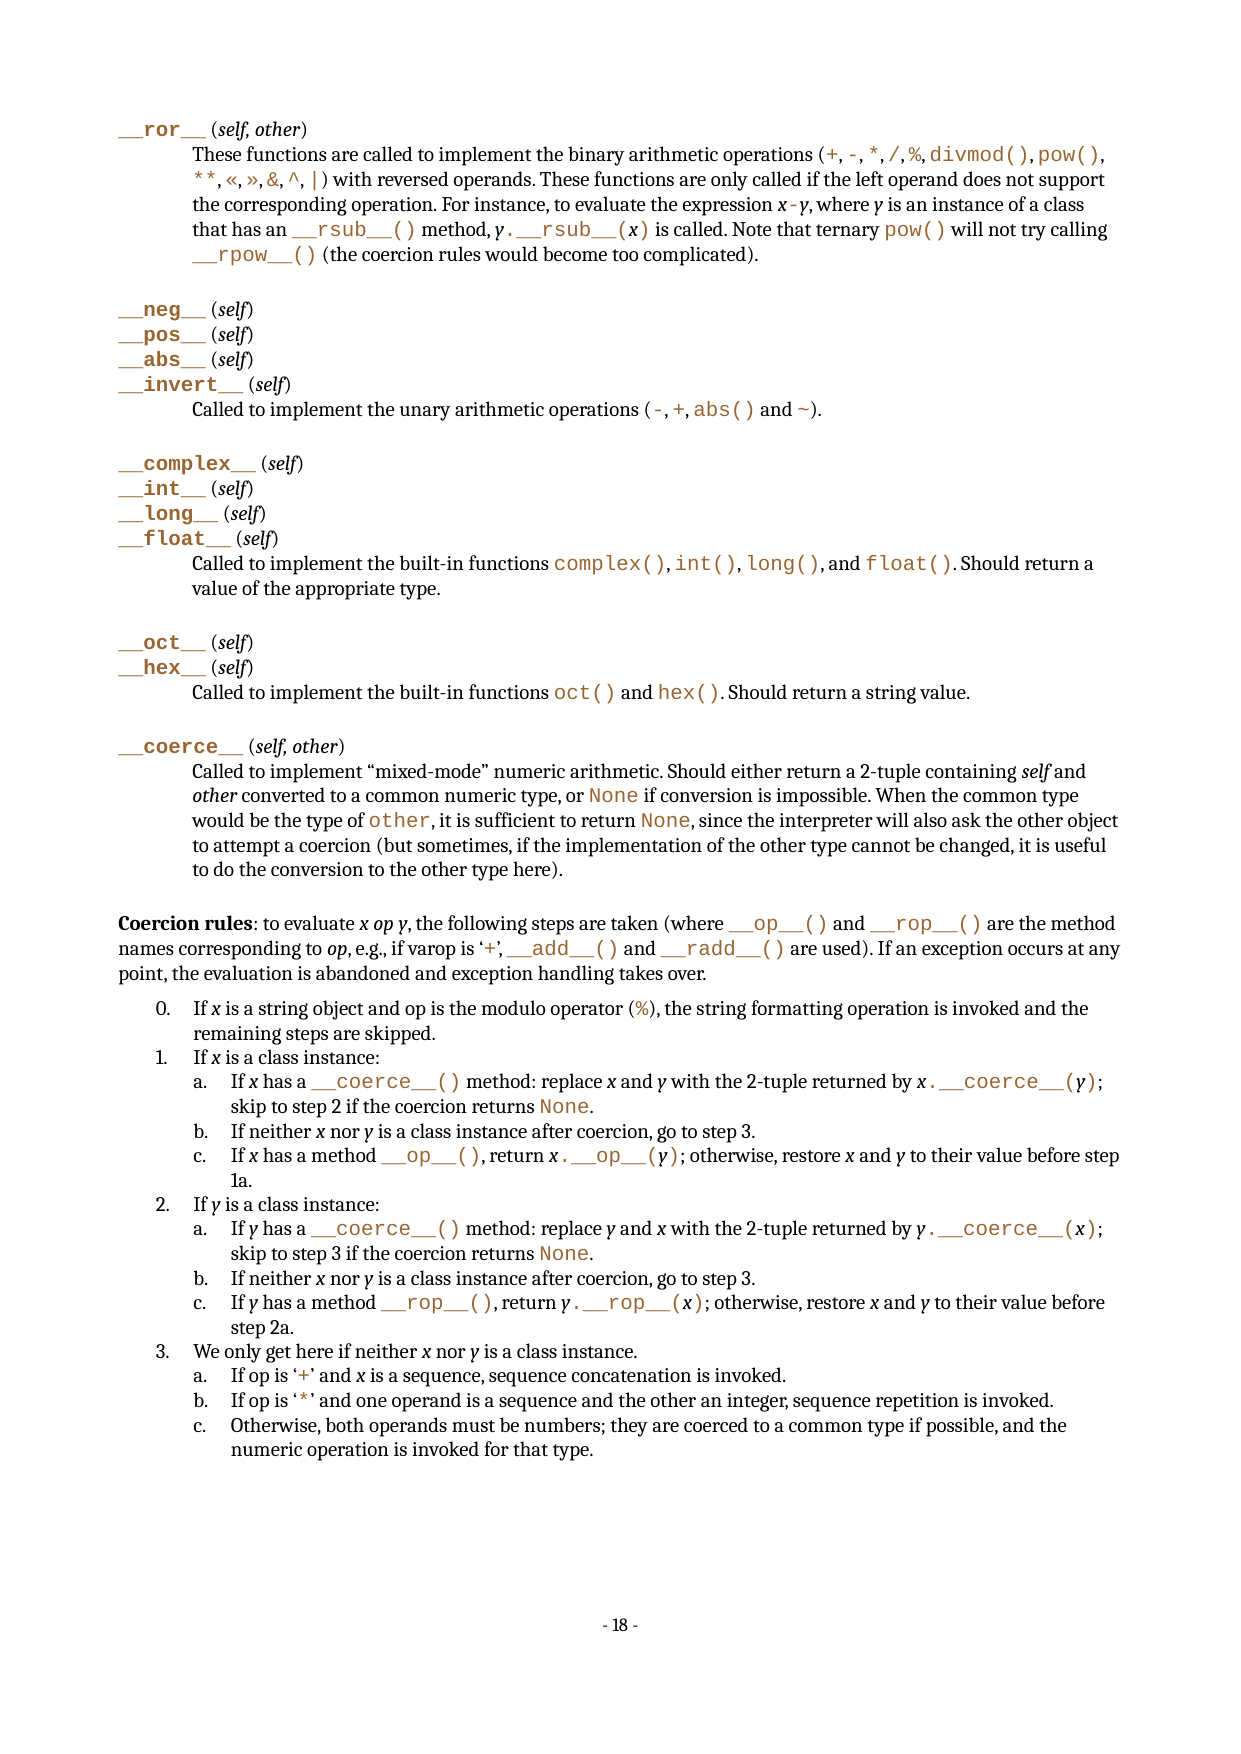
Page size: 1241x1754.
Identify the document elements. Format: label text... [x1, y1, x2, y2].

list If y has a __coerce__() method: replace y and x with the 2-tuple returned by y.__coerce__(x); skip to step 3 if the coercion returns None. [193, 1217, 1122, 1267]
subtitle __coerce__ (self, other) [118, 735, 1122, 760]
text Coercion rules: to evaluate x op y, the following steps are taken (where __op__() and __rop__() are the method names corresponding to op, e.g., if varop is ‘+’, __add__() and __radd__() are used). If an exception occurs at any point, the evaluation is abandoned and exception handling takes over. [118, 911, 1122, 985]
list If op is ‘+’ and x is a sequence, sequence concatenation is invoked. [193, 1364, 1122, 1389]
list Otherwise, both operands must be numbers; they are coerced to a common type if possible, and the numeric operation is invoked for that type. [193, 1414, 1122, 1462]
subtitle __long__ (self) [118, 502, 1122, 527]
subtitle __int__ (self) [118, 477, 1122, 502]
list If op is ‘*’ and one operand is a sequence and the other an integer, sequence repetition is invoked. [193, 1389, 1122, 1414]
list If y has a method __rop__(), return y.__rop__(x); otherwise, restore x and y to their value before step 2a. [193, 1291, 1122, 1340]
subtitle __oct__ (self) [118, 631, 1122, 656]
list If x has a method __op__(), return x.__op__(y); otherwise, restore x and y to their value before step 1a. [193, 1144, 1122, 1193]
subtitle __abs__ (self) [118, 348, 1122, 373]
subtitle If x is a string object and op is the modulo operator (%), the string formatting operation is invoked and the remaining steps are skipped. [156, 997, 1122, 1046]
list If neither x nor y is a class instance after coercion, go to step 3. [193, 1120, 1122, 1144]
subtitle __hex__ (self) [118, 656, 1122, 681]
list We only get here if neither x nor y is a class instance. [156, 1340, 1122, 1364]
list These functions are called to implement the binary arithmetic operations (+, -, *, /, %, divmod(), pow(), **, «, », &, ^, |) with reversed operands. These functions are only called if the left operand does not support the corresponding operation. For instance, to evaluate the expression x-y, where y is an instance of a class that has an __rsub__() method, y.__rsub__(x) is called. Note that ternary pow() will not try calling __rpow__() (the coercion rules would become too complicated). [192, 143, 1122, 268]
list If x is a class instance: [156, 1046, 1122, 1070]
list Called to implement the built-in functions oct() and hex(). Should return a string value. [192, 681, 1122, 706]
list If x has a __coerce__() method: replace x and y with the 2-tuple returned by x.__coerce__(y); skip to step 2 if the coercion returns None. [193, 1070, 1122, 1120]
list If y is a class instance: [156, 1193, 1122, 1217]
subtitle __complex__ (self) [118, 452, 1122, 477]
list Called to implement the unary arithmetic operations (-, +, abs() and ~). [192, 398, 1122, 423]
list Called to implement the built-in functions complex(), int(), long(), and float(). Should return a value of the appropriate type. [192, 552, 1122, 601]
subtitle __float__ (self) [118, 527, 1122, 552]
subtitle __neg__ (self) [118, 298, 1122, 323]
subtitle __ror__ (self, other) [118, 118, 1122, 143]
subtitle __pos__ (self) [118, 323, 1122, 348]
subtitle __invert__ (self) [118, 373, 1122, 398]
list Called to implement “mixed-mode” numeric arithmetic. Should either return a 2-tuple containing self and other converted to a common numeric type, or None if conversion is impossible. When the common type would be the type of other, it is sufficient to return None, since the interpreter will also ask the other object to attempt a coercion (but sometimes, if the implementation of the other type cannot be changed, it is useful to do the conversion to the other type here). [192, 760, 1122, 882]
list If neither x nor y is a class instance after coercion, go to step 3. [193, 1267, 1122, 1291]
